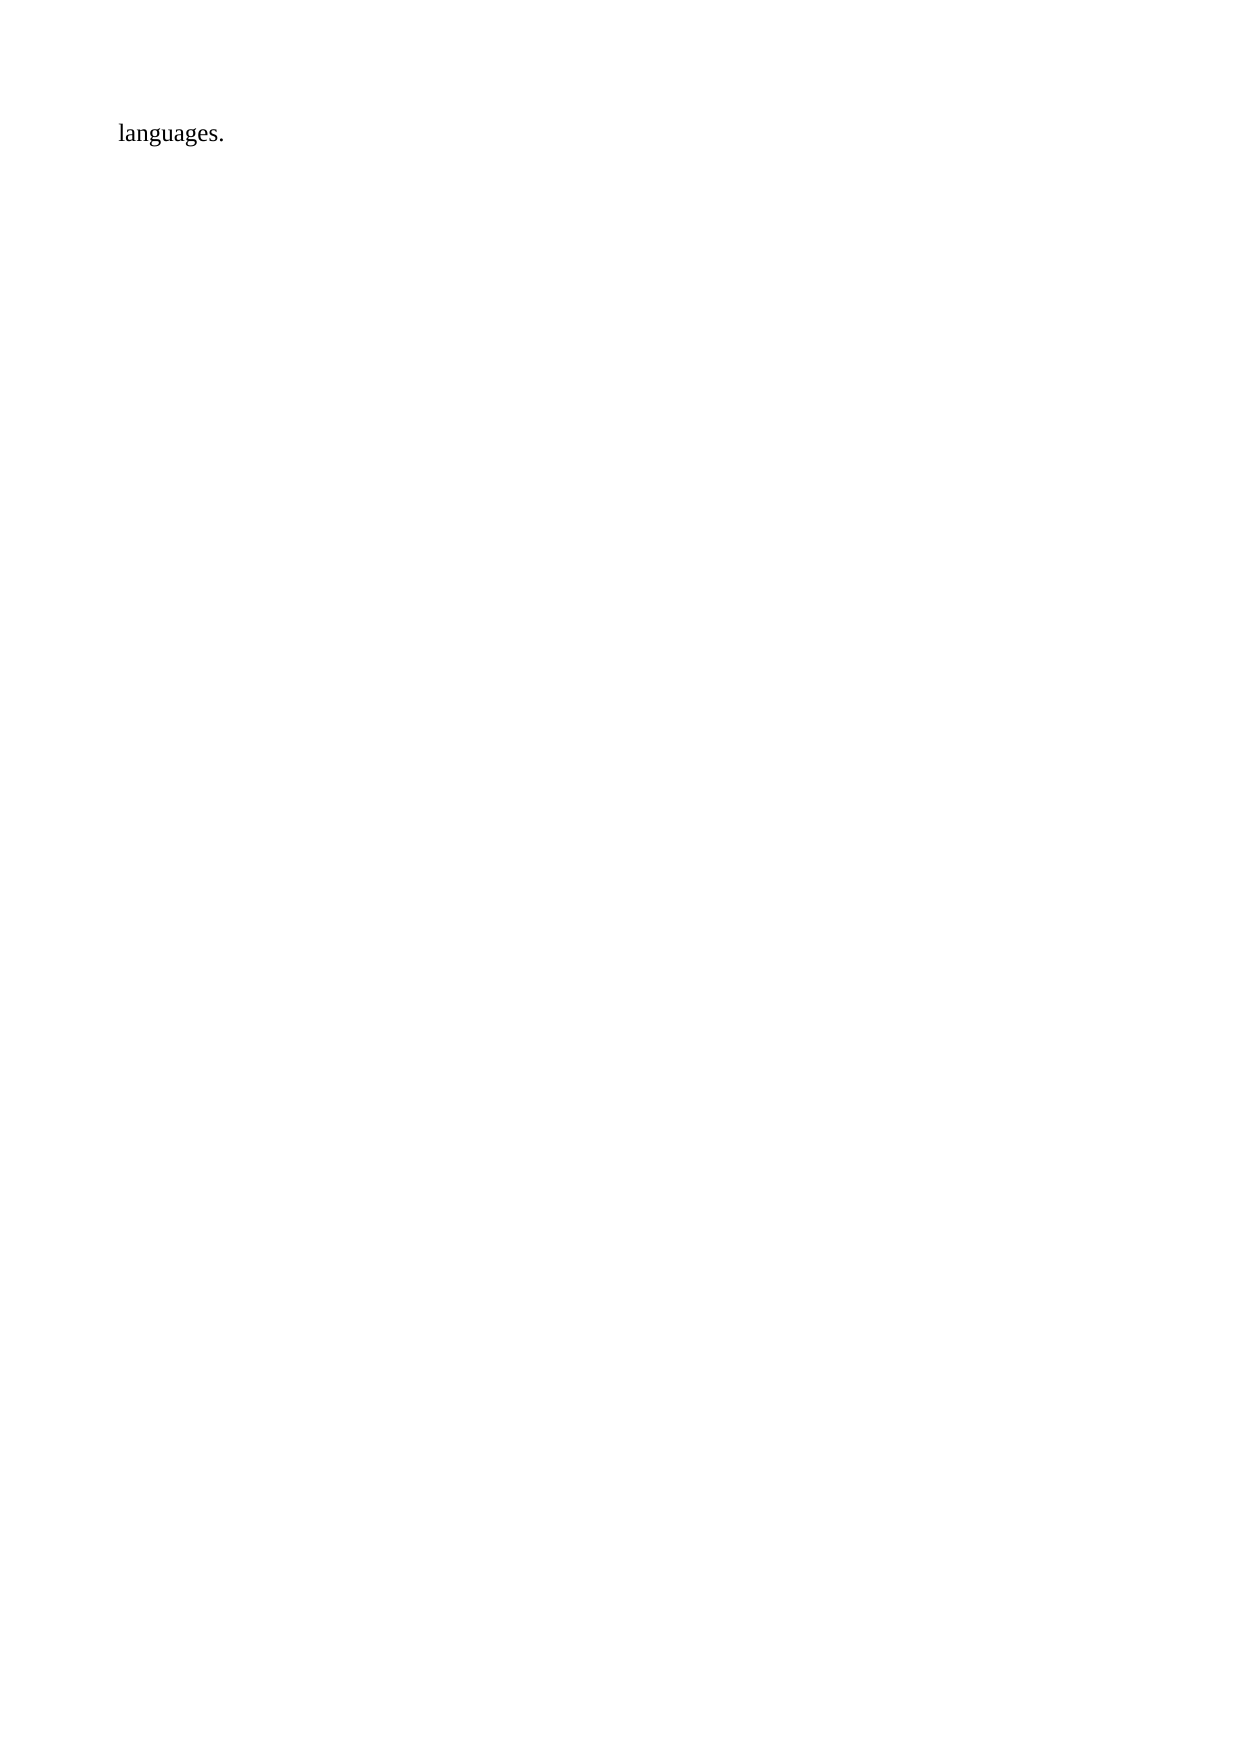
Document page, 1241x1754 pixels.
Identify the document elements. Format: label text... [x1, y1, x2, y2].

text languages. [118, 118, 1122, 147]
